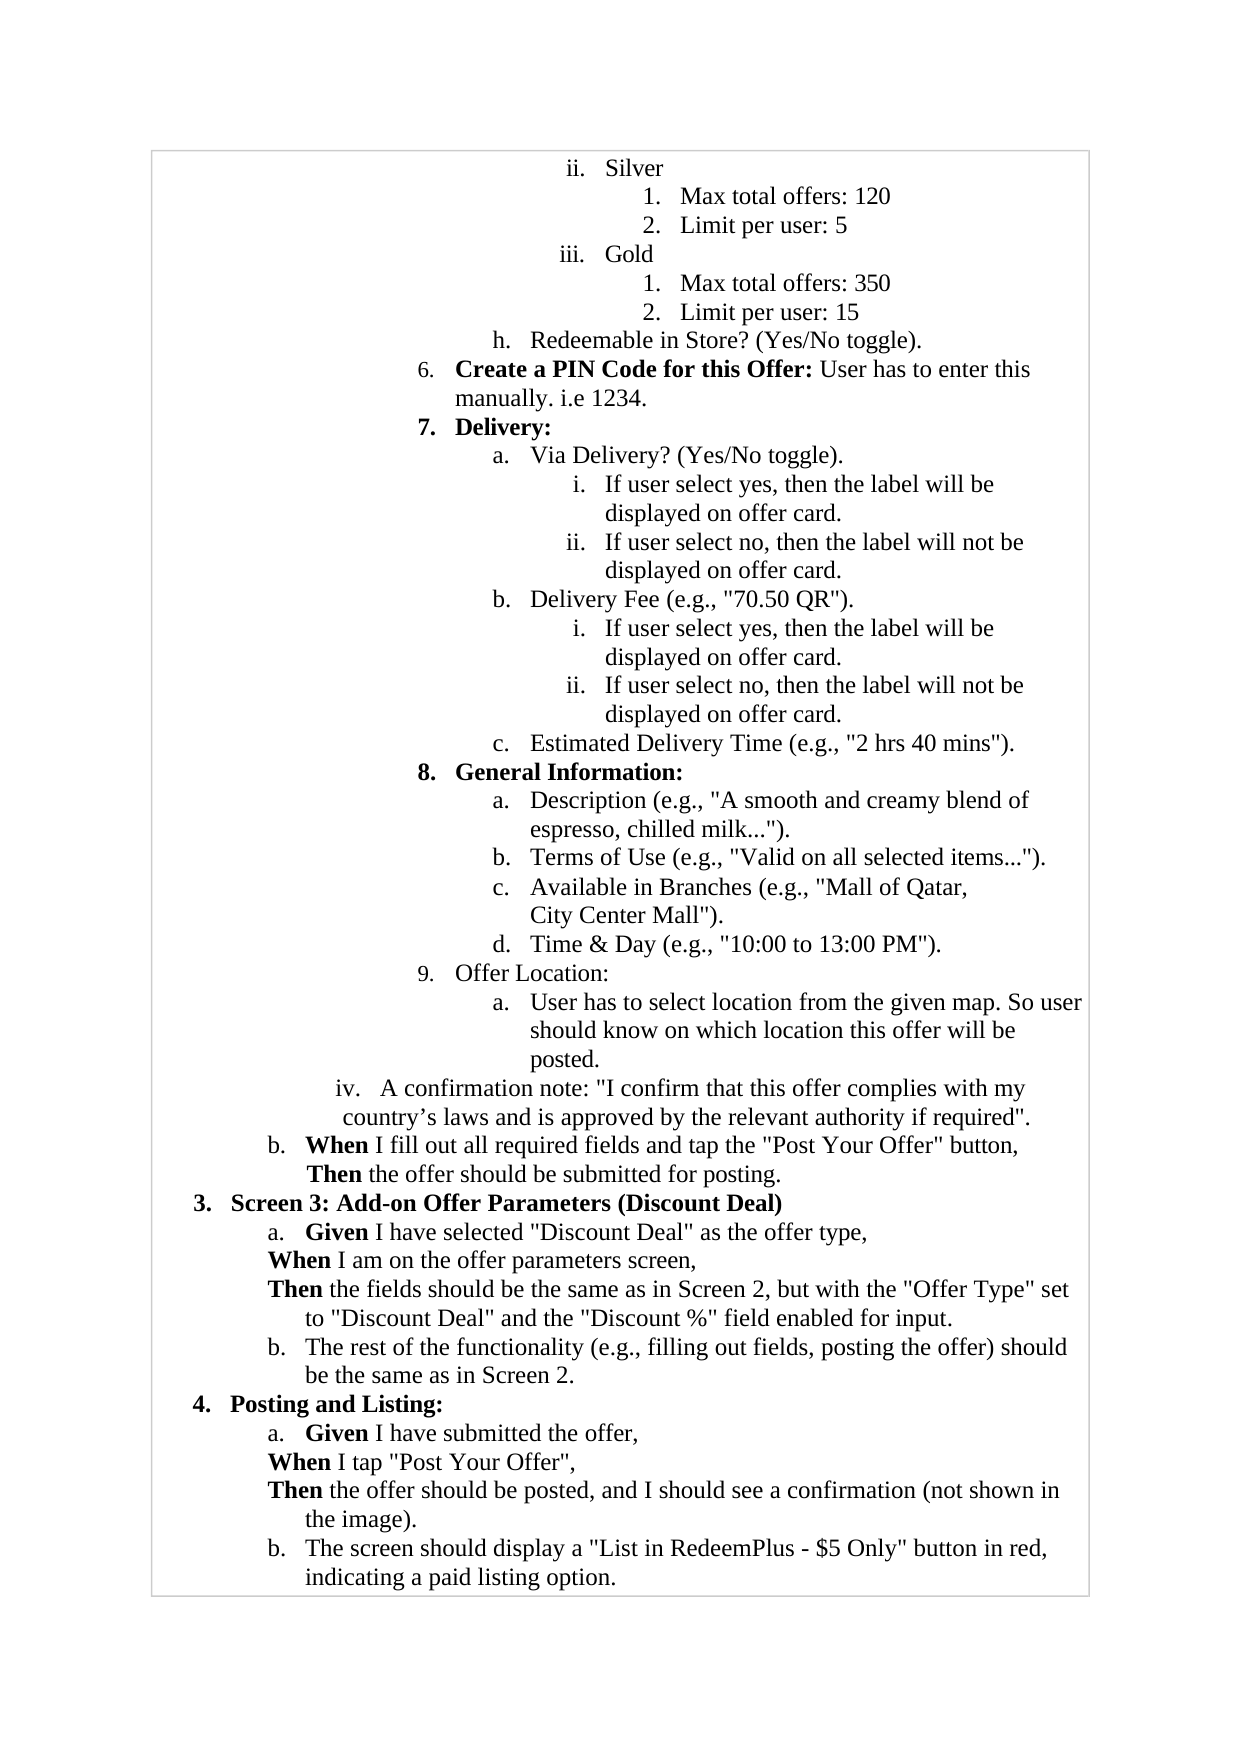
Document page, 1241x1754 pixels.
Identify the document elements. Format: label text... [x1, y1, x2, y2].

subtitle Posting and Listing: [192, 1389, 1137, 1418]
list If user select yes, then the label will be displayed on offer card. [573, 469, 994, 527]
list Available in Branches (e.g., "Mall of Qatar, City Center Mall"). [492, 872, 1017, 929]
list Estimated Delivery Time (e.g., "2 hrs 40 mins"). [492, 728, 1137, 757]
list Given I have selected "Discount Deal" as the offer type, [267, 1217, 1137, 1245]
text Then the offer should be submitted for posting. [110, 1159, 781, 1188]
list Delivery Fee (e.g., "70.50 QR"). [492, 584, 1137, 613]
list If user select yes, then the label will be displayed on offer card. [573, 613, 994, 670]
list When I fill out all required fields and tap the "Post Your Offer" button, [267, 1130, 1137, 1159]
text When I tap "Post Your Offer", [267, 1447, 1137, 1475]
list Description (e.g., "A smooth and creamy blend of espresso, chilled milk..."). [492, 785, 1029, 843]
text Then the offer should be posted, and I should see a confirmation (not shown in the image). [267, 1475, 1076, 1533]
text When I am on the offer parameters screen, [267, 1245, 1137, 1274]
list A confirmation note: "I confirm that this offer complies with my [335, 1073, 1137, 1102]
list If user select no, then the label will not be displayed on offer card. [566, 527, 1024, 584]
list If user select no, then the label will not be displayed on offer card. [566, 670, 1024, 728]
text Then the fields should be the same as in Screen 2, but with the "Offer Type" set to "Discount Deal" and the "Discount %" field enabled for input. [267, 1274, 1076, 1332]
list Offer Location: [417, 958, 1137, 987]
list The rest of the functionality (e.g., filling out fields, posting the offer) should be the same as in Screen 2. [267, 1332, 1067, 1389]
subtitle Screen 3: Add-on Offer Parameters (Discount Deal) [148, 1188, 782, 1217]
list Max total offers: 120 [642, 181, 1137, 210]
list Time & Day (e.g., "10:00 to 13:00 PM"). [492, 929, 1137, 958]
list Terms of Use (e.g., "Valid on all selected items..."). [492, 843, 1137, 872]
subtitle General Information: [417, 757, 1137, 785]
list Gold [559, 239, 1137, 268]
list Silver [566, 153, 1137, 181]
text country’s laws and is approved by the relevant authority if required". [342, 1102, 1137, 1130]
list Limit per user: 15 [642, 297, 1137, 325]
list Max total offers: 350 [642, 268, 1137, 297]
list Given I have submitted the offer, [267, 1418, 1137, 1447]
subtitle Delivery: [417, 412, 1137, 440]
list Via Delivery? (Yes/No toggle). [492, 440, 1137, 469]
list Redeemable in Store? (Yes/No toggle). [492, 325, 1137, 354]
list Limit per user: 5 [642, 210, 1137, 239]
list User has to select location from the given map. So user should know on which location this offer will be posted. [492, 987, 1082, 1073]
list The screen should display a "List in RedeemPlus - $5 Only" button in red, indicating a paid listing option. [267, 1533, 1047, 1590]
list Create a PIN Code for this Offer: User has to enter this manually. i.e 1234. [417, 354, 1031, 412]
